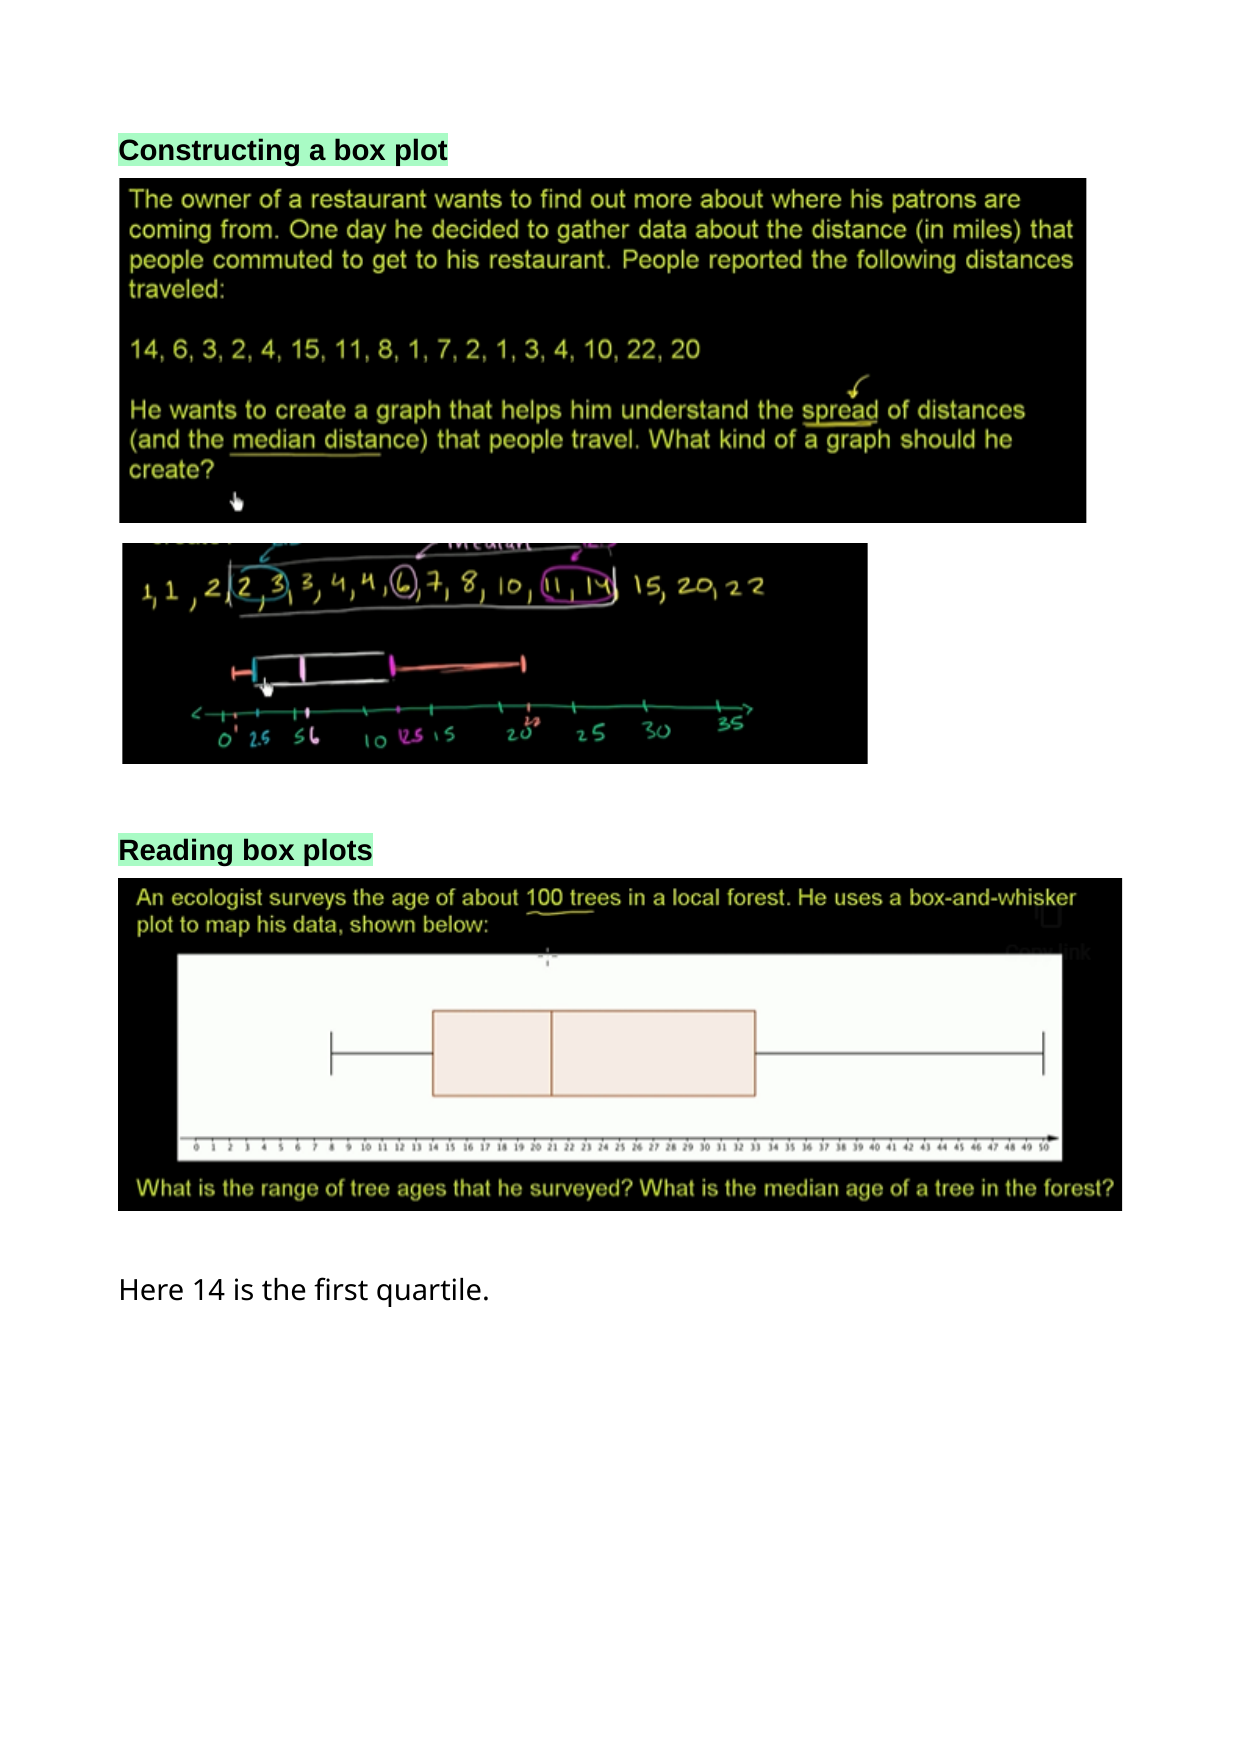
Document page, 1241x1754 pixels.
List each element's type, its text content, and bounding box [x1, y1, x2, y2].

subtitle Constructing a box plot [448, 133, 1122, 166]
subtitle Reading box plots [118, 832, 1122, 866]
picture [118, 878, 1123, 1211]
text Here 14 is the first quartile. [118, 1269, 1122, 1309]
picture [122, 543, 868, 764]
picture [119, 178, 1087, 523]
